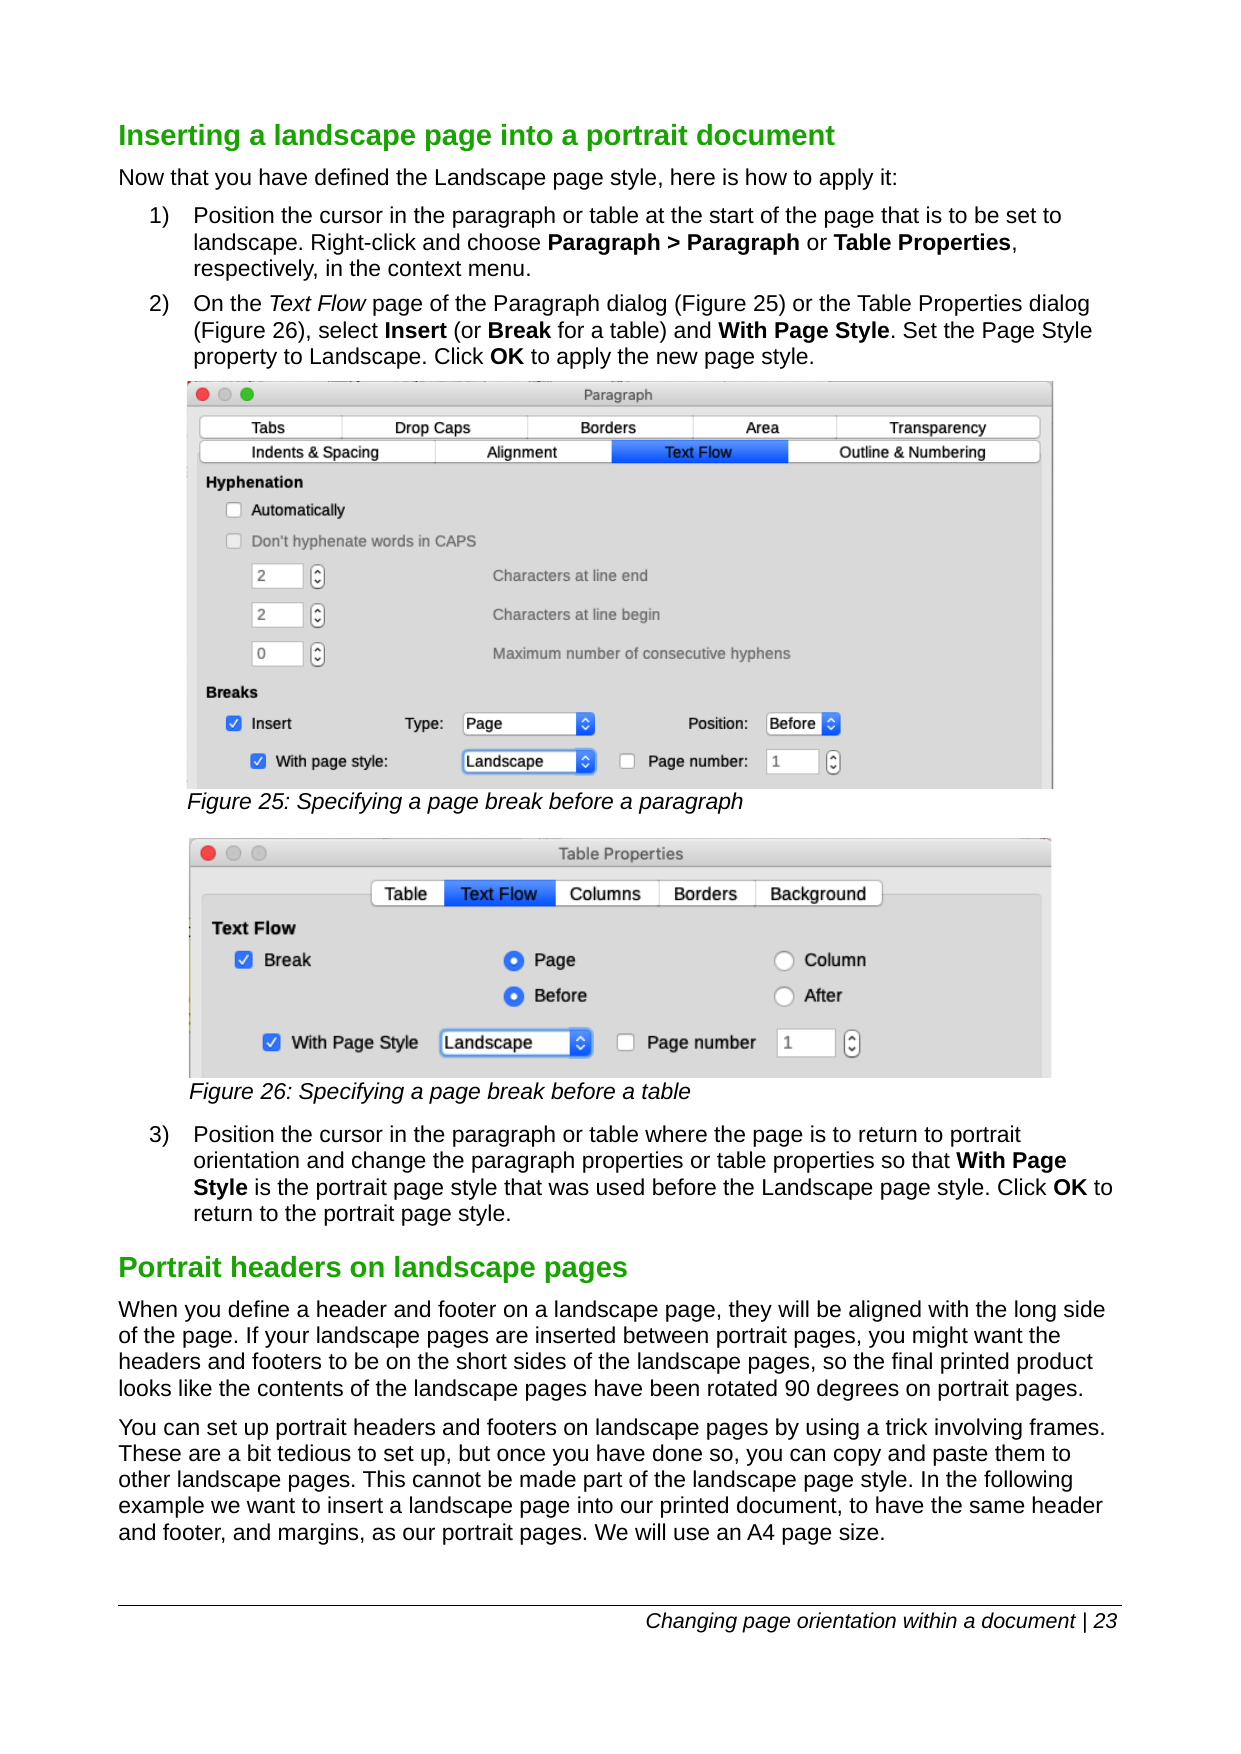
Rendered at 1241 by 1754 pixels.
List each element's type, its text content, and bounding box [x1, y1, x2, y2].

picture [188, 838, 1052, 1078]
list Now that you have defined the Landscape page style, here is how to apply it: [118, 163, 1122, 190]
picture [186, 381, 1054, 789]
text Figure 25: Specifying a page break before a paragraph [187, 789, 1053, 815]
list On the Text Flow page of the Paragraph dialog (Figure 25) or the Table Properties dialog (Figure 26), select Insert (or Break for a table) and With Page Style. Set the Page Style property to Landscape. Click OK to apply the new page style. [169, 290, 1122, 369]
list Position the cursor in the paragraph or table where the page is to return to portrait orientation and change the paragraph properties or table properties so that With Page Style is the portrait page style that was used before the Landscape page style. Click OK to return to the portrait page style. [169, 1121, 1122, 1227]
subtitle Inserting a landscape page into a portrait document [118, 118, 1122, 152]
subtitle Portrait headers on landscape pages [118, 1250, 1122, 1284]
list Position the cursor in the paragraph or table at the start of the page that is to be set to landscape. Right-click and choose Paragraph > Paragraph or Table Properties, respectively, in the context menu. [169, 202, 1122, 281]
text Figure 26: Specifying a page break before a table [189, 1078, 1051, 1104]
text When you define a header and footer on a landscape page, they will be aligned with the long side of the page. If your landscape pages are inserted between portrait pages, you might want the headers and footers to be on the short sides of the landscape pages, so the final printed product looks like the contents of the landscape pages have been rotated 90 degrees on portrait pages. [118, 1296, 1122, 1401]
text You can set up portrait headers and footers on landscape pages by using a trick involving frames. These are a bit tedious to set up, but once you have done so, you can copy and paste them to other landscape pages. This cannot be made part of the landscape page style. In the following example we want to insert a landscape page into our printed document, to have the same header and footer, and margins, as our portrait pages. We will use an A4 page size. [118, 1413, 1122, 1545]
